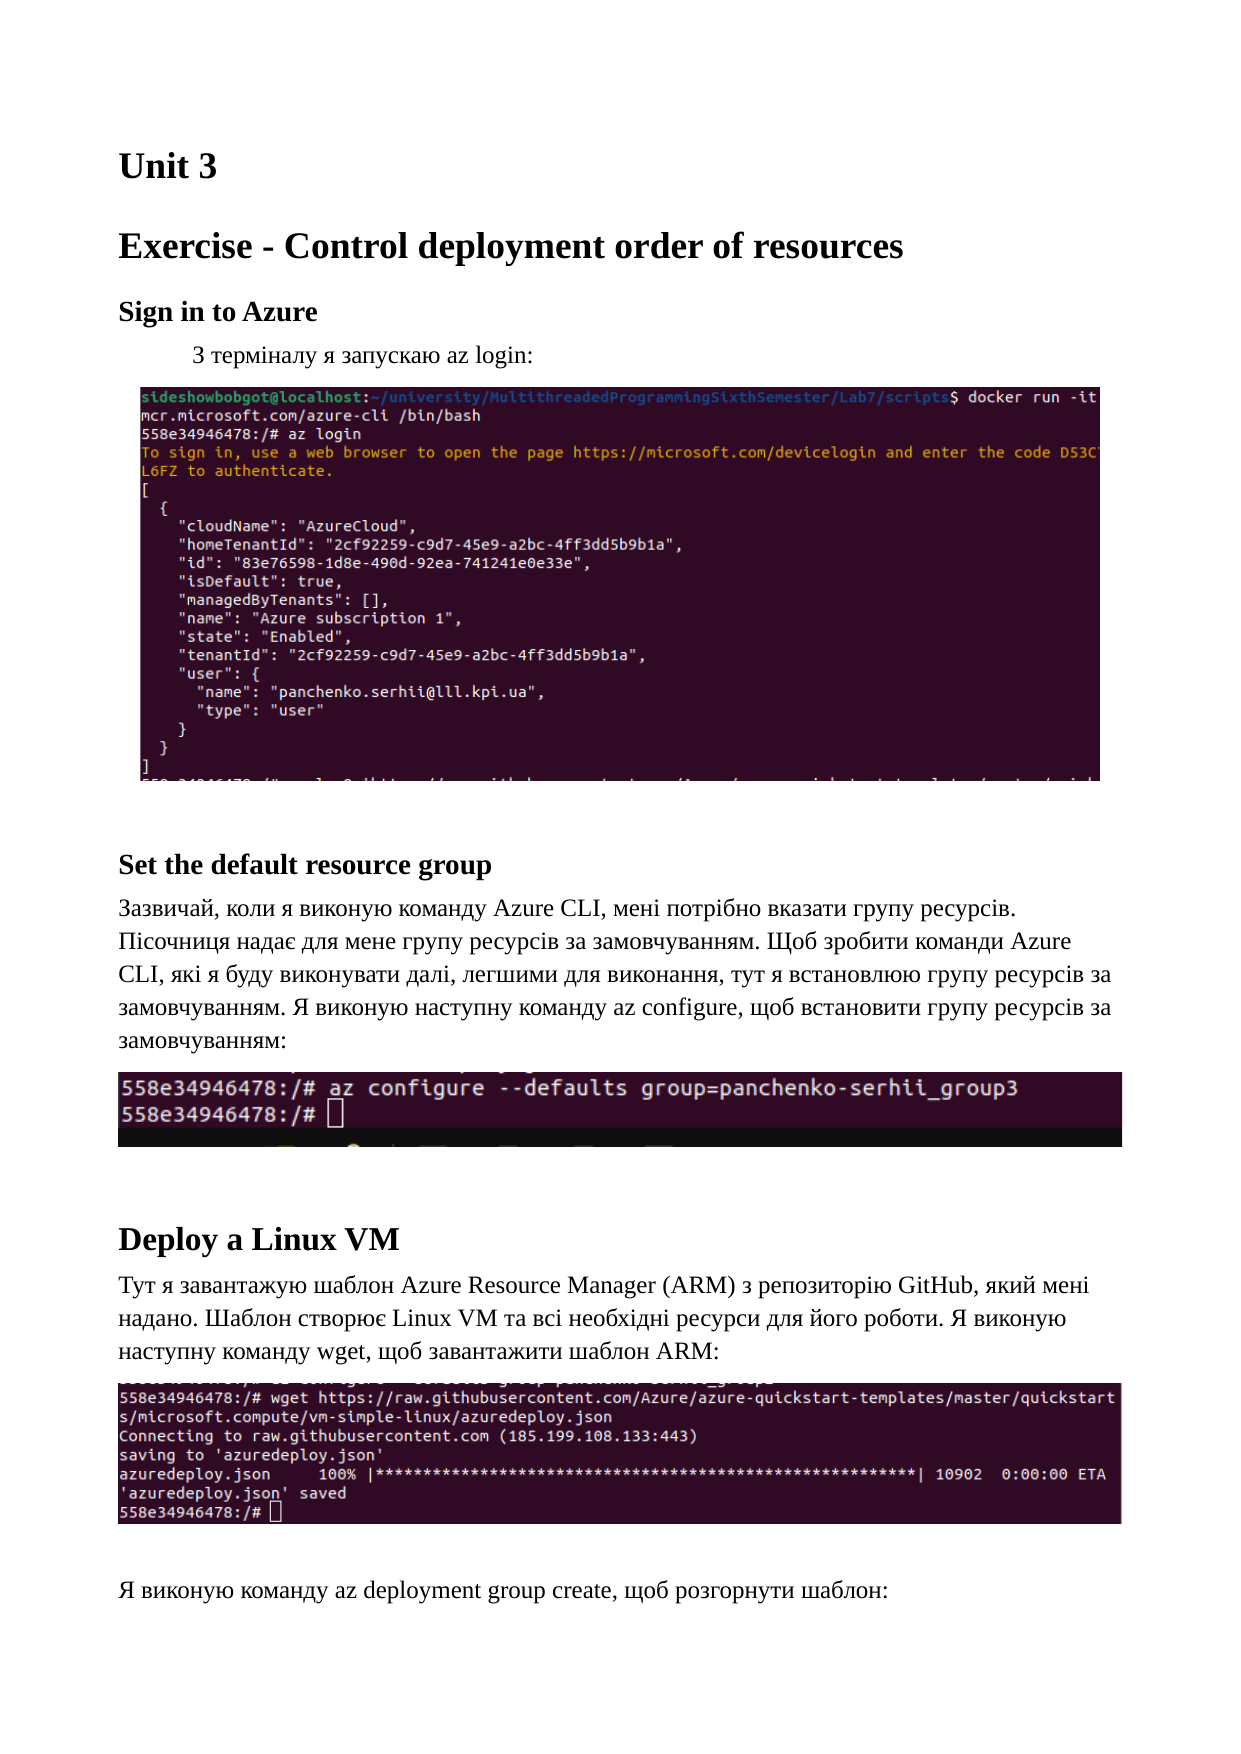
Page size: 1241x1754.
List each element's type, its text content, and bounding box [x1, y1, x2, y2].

text Тут я завантажую шаблон Azure Resource Manager (ARM) з репозиторію GitHub, який мені надано. Шаблон створює Linux VM та всі необхідні ресурси для його роботи. Я виконую наступну команду wget, щоб завантажити шаблон ARM: [118, 1270, 1122, 1365]
picture [140, 387, 1100, 781]
list З терміналу я запускаю az login: [162, 340, 1122, 369]
subtitle Sign in to Azure [118, 294, 1122, 327]
text Я виконую команду az deployment group create, щоб розгорнути шаблон: [118, 1576, 1122, 1604]
subtitle Set the default resource group [118, 847, 1122, 881]
subtitle Deploy a Linux VM [118, 1219, 1122, 1257]
subtitle Exercise - Control deployment order of resources [118, 224, 1122, 267]
picture [118, 1383, 1123, 1524]
text Зазвичай, коли я виконую команду Azure CLI, мені потрібно вказати групу ресурсів. Пісочниця надає для мене групу ресурсів за замовчуванням. Щоб зробити команди Azure CLI, які я буду виконувати далі, легшими для виконання, тут я встановлюю групу ресурсів за замовчуванням. Я виконую наступну команду az configure, щоб встановити групу ресурсів за замовчуванням: [118, 893, 1122, 1054]
subtitle Unit 3 [118, 143, 1122, 186]
picture [118, 1072, 1123, 1147]
